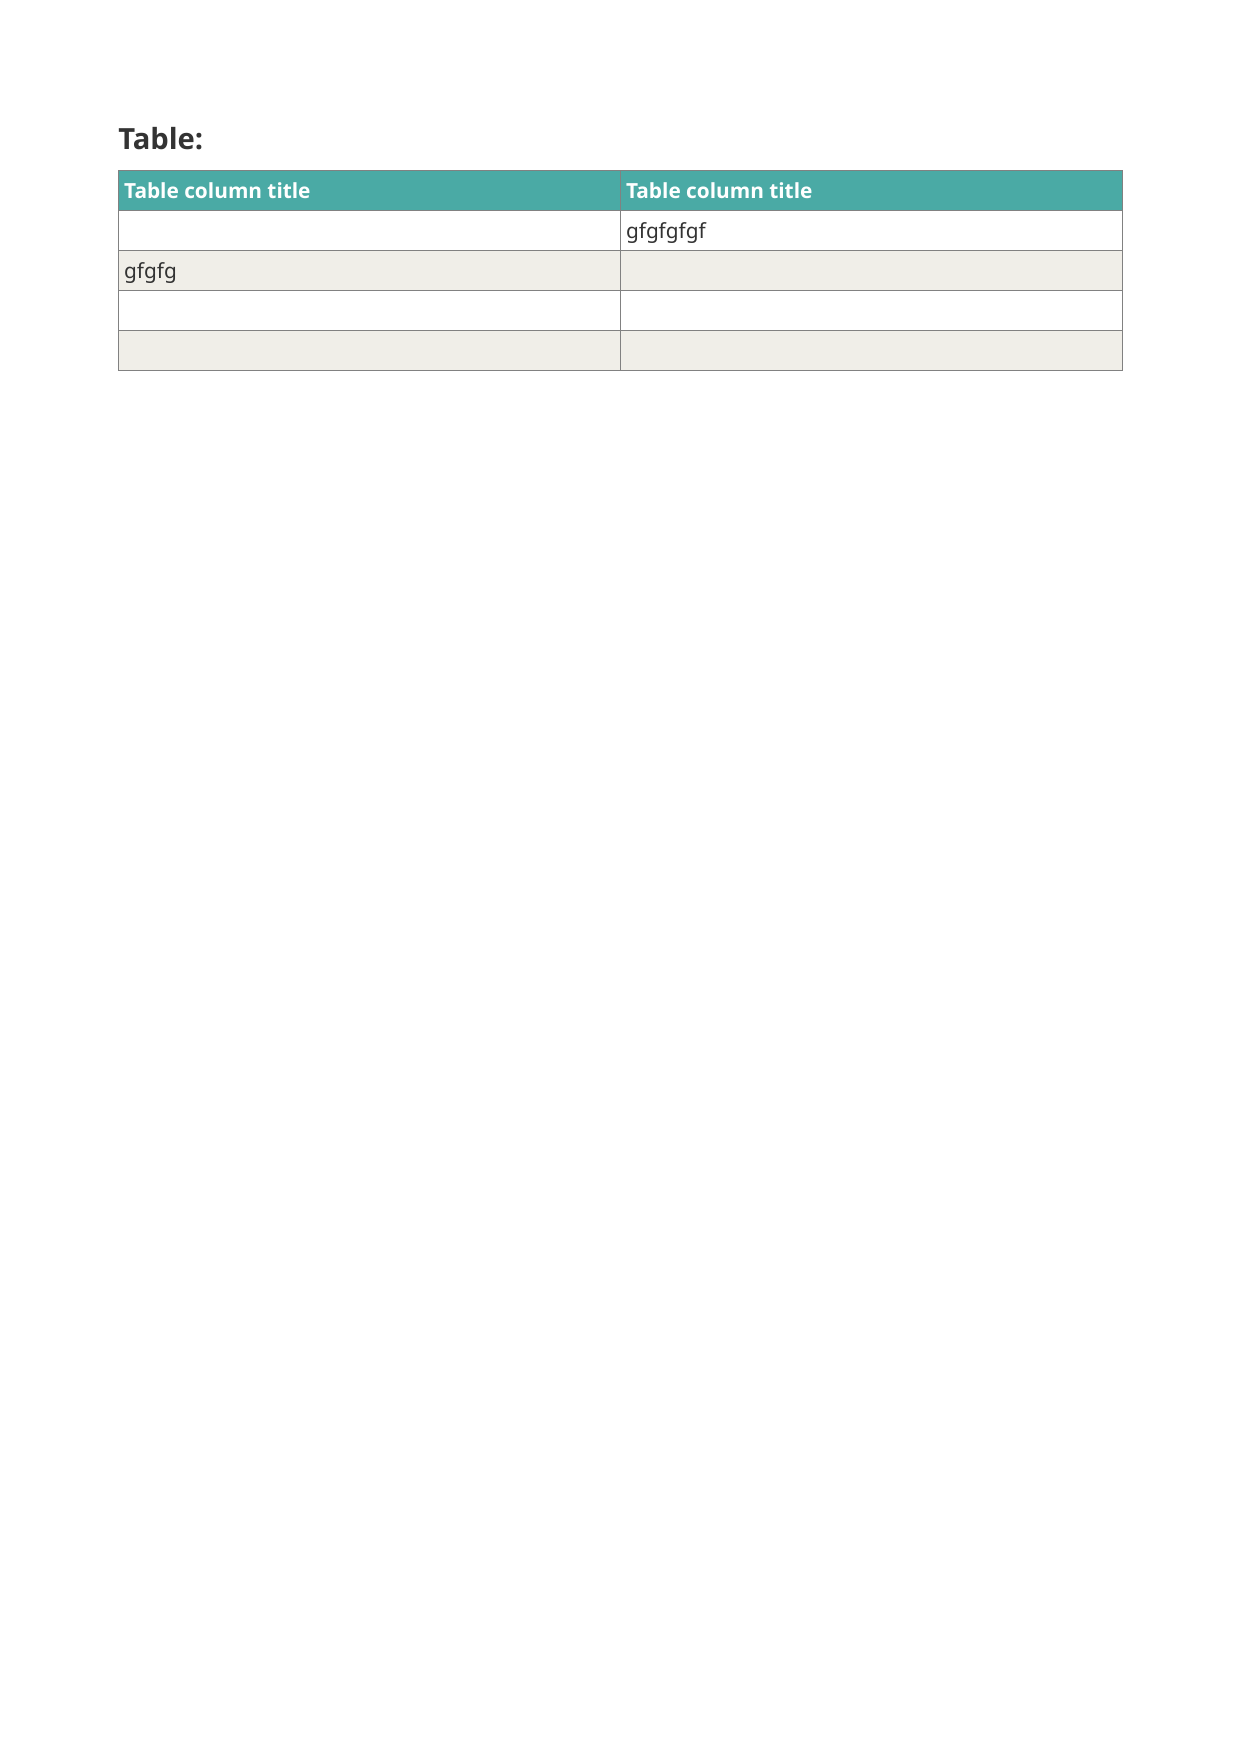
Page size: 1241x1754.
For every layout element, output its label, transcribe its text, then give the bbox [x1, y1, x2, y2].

text Table: [118, 118, 1122, 158]
table_cell gfgfg [119, 251, 620, 290]
table_cell [119, 331, 620, 370]
table_header Table column title [119, 171, 620, 210]
table_cell [119, 291, 620, 330]
table_cell [621, 291, 1122, 330]
table_cell gfgfgfgf [621, 211, 1122, 250]
table_cell [621, 331, 1122, 370]
table_header Table column title [621, 171, 1122, 210]
table_cell [119, 211, 620, 250]
table_cell [621, 251, 1122, 290]
